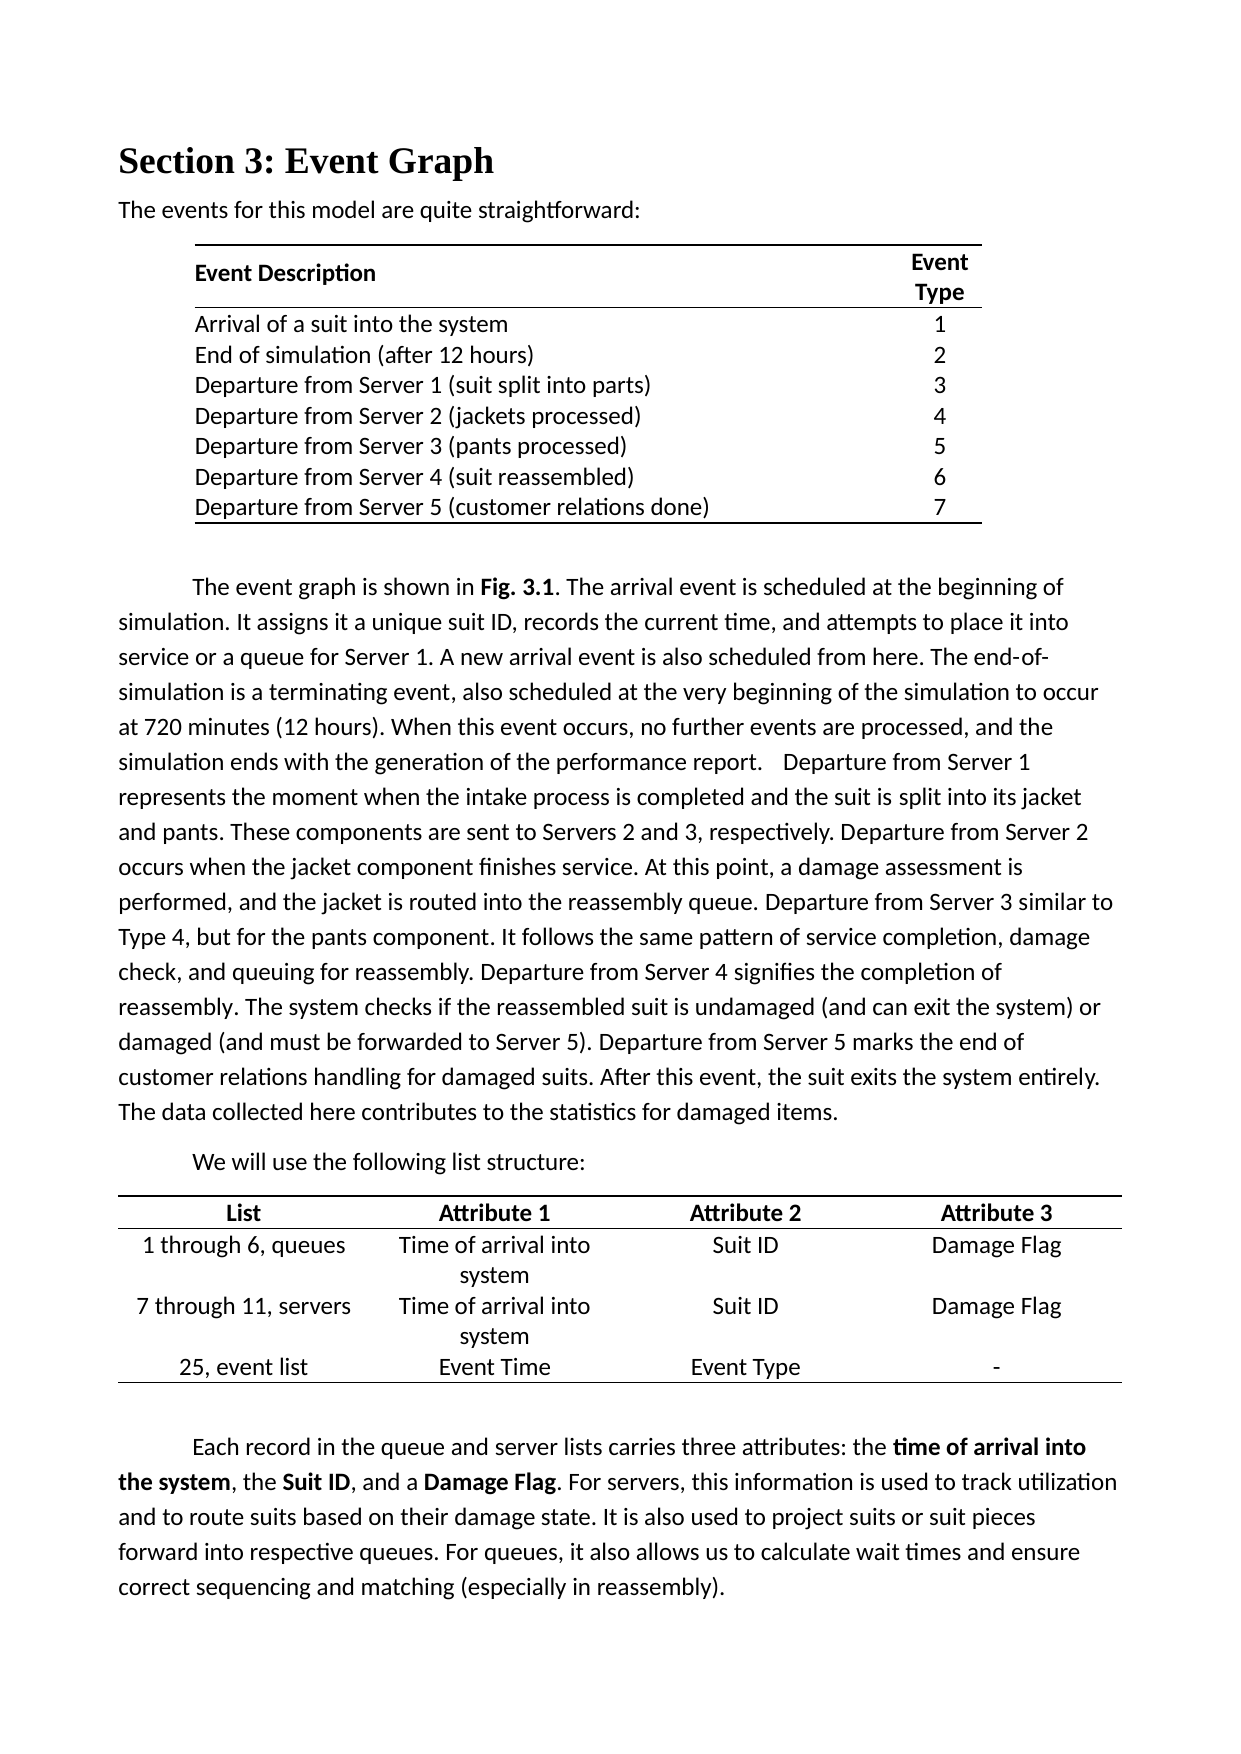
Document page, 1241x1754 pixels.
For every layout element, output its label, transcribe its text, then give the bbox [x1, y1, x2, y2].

table_cell Suit ID [620, 1290, 871, 1351]
table_cell 3 [898, 369, 982, 400]
table_cell 1 through 6, queues [118, 1229, 369, 1290]
table_cell Departure from Server 1 (suit split into parts) [195, 369, 898, 400]
table_cell Departure from Server 3 (pants processed) [195, 430, 898, 461]
table_cell Time of arrival into system [369, 1290, 620, 1351]
table_cell Time of arrival into system [369, 1229, 620, 1290]
table_cell 5 [898, 430, 982, 461]
table_cell Damage Flag [871, 1229, 1122, 1290]
table_header Event Type [898, 246, 982, 307]
table_header Attribute 3 [871, 1197, 1122, 1227]
table_cell Departure from Server 4 (suit reassembled) [195, 461, 898, 491]
table_cell Departure from Server 2 (jackets processed) [195, 400, 898, 430]
table_cell 4 [898, 400, 982, 430]
table_cell Damage Flag [871, 1290, 1122, 1351]
table_cell End of simulation (after 12 hours) [195, 339, 898, 369]
table_cell Event Type [620, 1351, 871, 1382]
table_cell 2 [898, 339, 982, 369]
table_header Event Description [195, 246, 898, 307]
subtitle Section 3: Event Graph [118, 139, 1122, 182]
table_cell Event Time [369, 1351, 620, 1382]
table_cell Suit ID [620, 1229, 871, 1290]
table_cell 7 [898, 491, 982, 522]
table_header Attribute 1 [369, 1197, 620, 1227]
table_cell Departure from Server 5 (customer relations done) [195, 491, 898, 522]
table_header Attribute 2 [620, 1197, 871, 1227]
text Each record in the queue and server lists carries three attributes: the time of arrival into the system, the Suit ID, and a Damage Flag. For servers, this information is used to track utilization and to route suits based on their damage state. It is also used to project suits or suit pieces forward into respective queues. For queues, it also allows us to calculate wait times and ensure correct sequencing and matching (especially in reassembly). [118, 1431, 1122, 1601]
table_cell 7 through 11, servers [118, 1290, 369, 1351]
text The events for this model are quite straightforward: [118, 194, 1122, 225]
table_header List [118, 1197, 369, 1227]
table_cell - [871, 1351, 1122, 1382]
table_cell 25, event list [118, 1351, 369, 1382]
table_cell 6 [898, 461, 982, 491]
table_cell Arrival of a suit into the system [195, 308, 898, 339]
text We will use the following list structure: [118, 1146, 1122, 1176]
table_cell 1 [898, 308, 982, 339]
text The event graph is shown in Fig. 3.1. The arrival event is scheduled at the beginning of simulation. It assigns it a unique suit ID, records the current time, and attempts to place it into service or a queue for Server 1. A new arrival event is also scheduled from here. The end-of-simulation is a terminating event, also scheduled at the very beginning of the simulation to occur at 720 minutes (12 hours). When this event occurs, no further events are processed, and the simulation ends with the generation of the performance report. Departure from Server 1 represents the moment when the intake process is completed and the suit is split into its jacket and pants. These components are sent to Servers 2 and 3, respectively. Departure from Server 2 occurs when the jacket component finishes service. At this point, a damage assessment is performed, and the jacket is routed into the reassembly queue. Departure from Server 3 similar to Type 4, but for the pants component. It follows the same pattern of service completion, damage check, and queuing for reassembly. Departure from Server 4 signifies the completion of reassembly. The system checks if the reassembled suit is undamaged (and can exit the system) or damaged (and must be forwarded to Server 5). Departure from Server 5 marks the end of customer relations handling for damaged suits. After this event, the suit exits the system entirely. The data collected here contributes to the statistics for damaged items. [118, 571, 1122, 1127]
